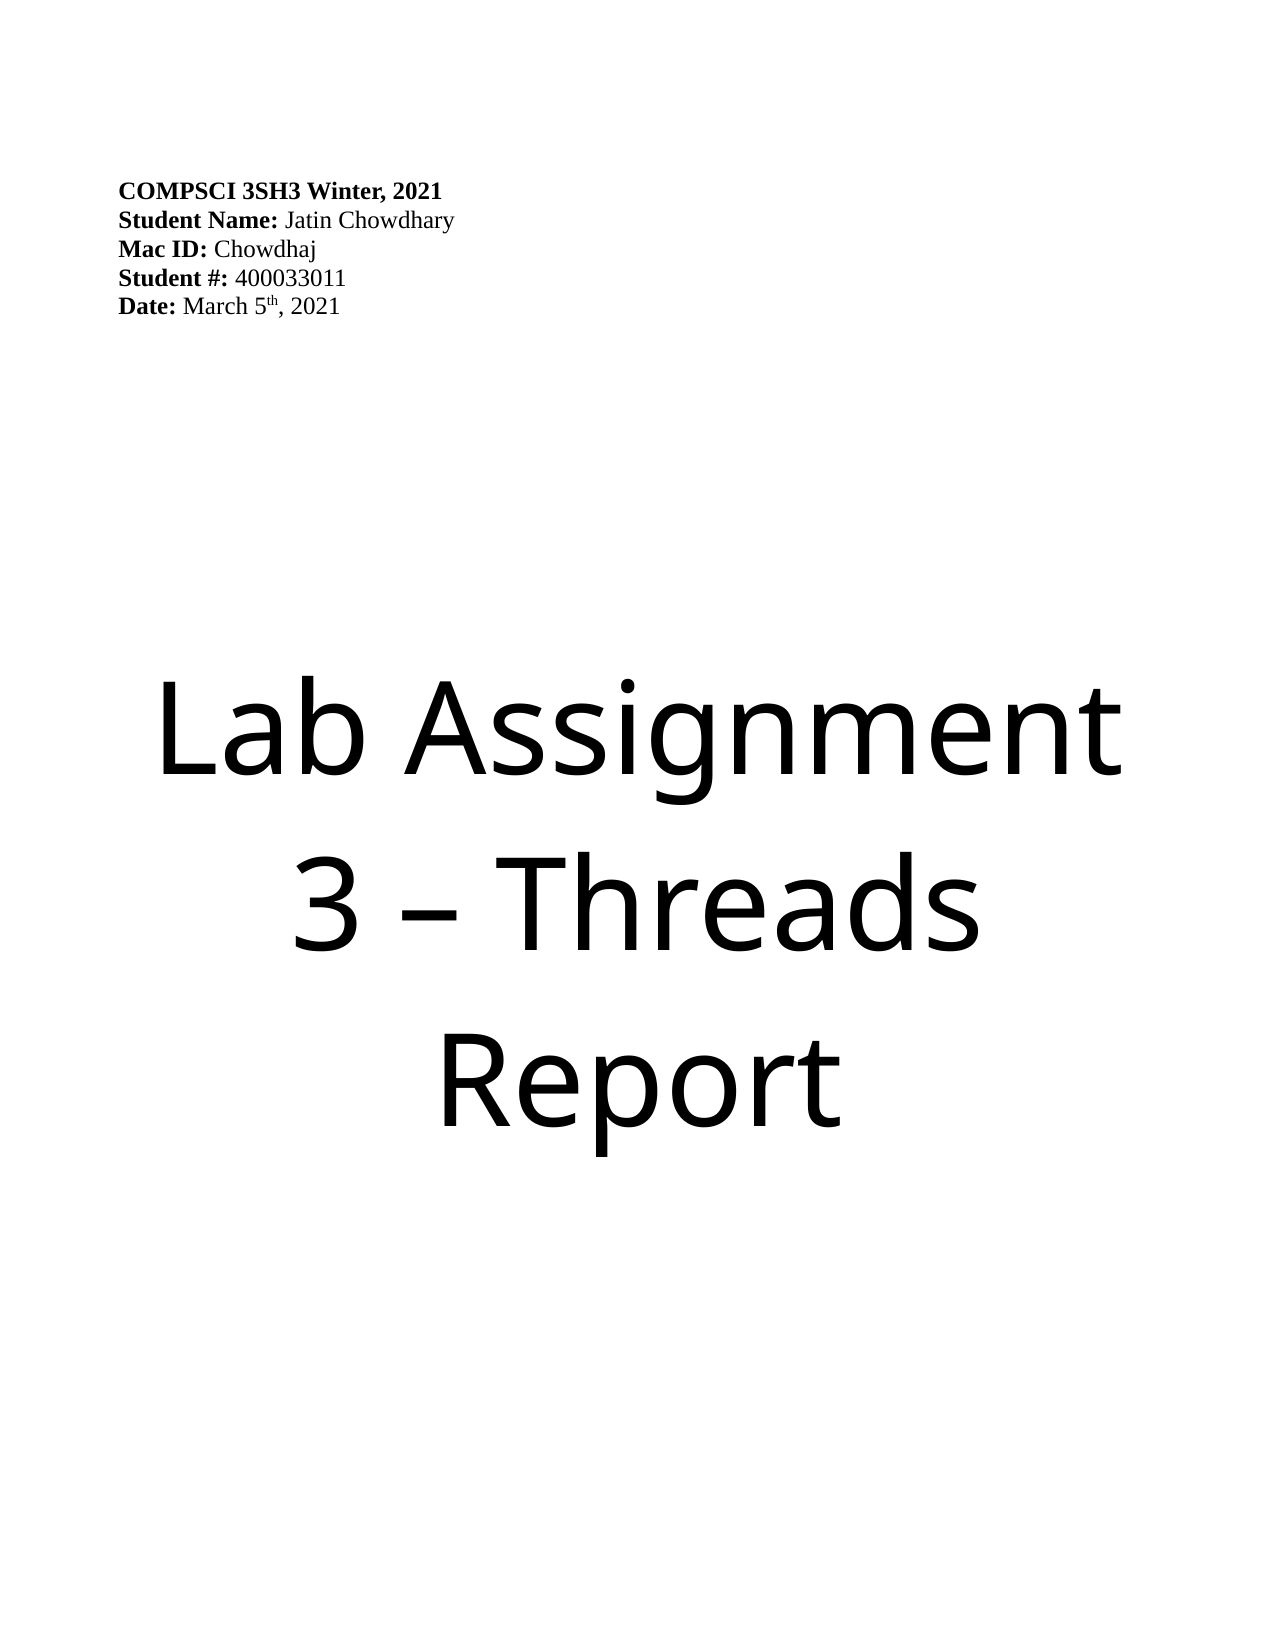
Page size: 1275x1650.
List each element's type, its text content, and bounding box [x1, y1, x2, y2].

text COMPSCI 3SH3 Winter, 2021 [118, 176, 1157, 205]
text Student Name: Jatin Chowdhary [118, 205, 1157, 234]
text Mac ID: Chowdhaj [118, 234, 1157, 263]
text Lab Assignment 3 – Threads Report [118, 636, 1157, 1164]
text Date: March 5th, 2021 [118, 291, 1157, 320]
text Student #: 400033011 [118, 263, 1157, 291]
